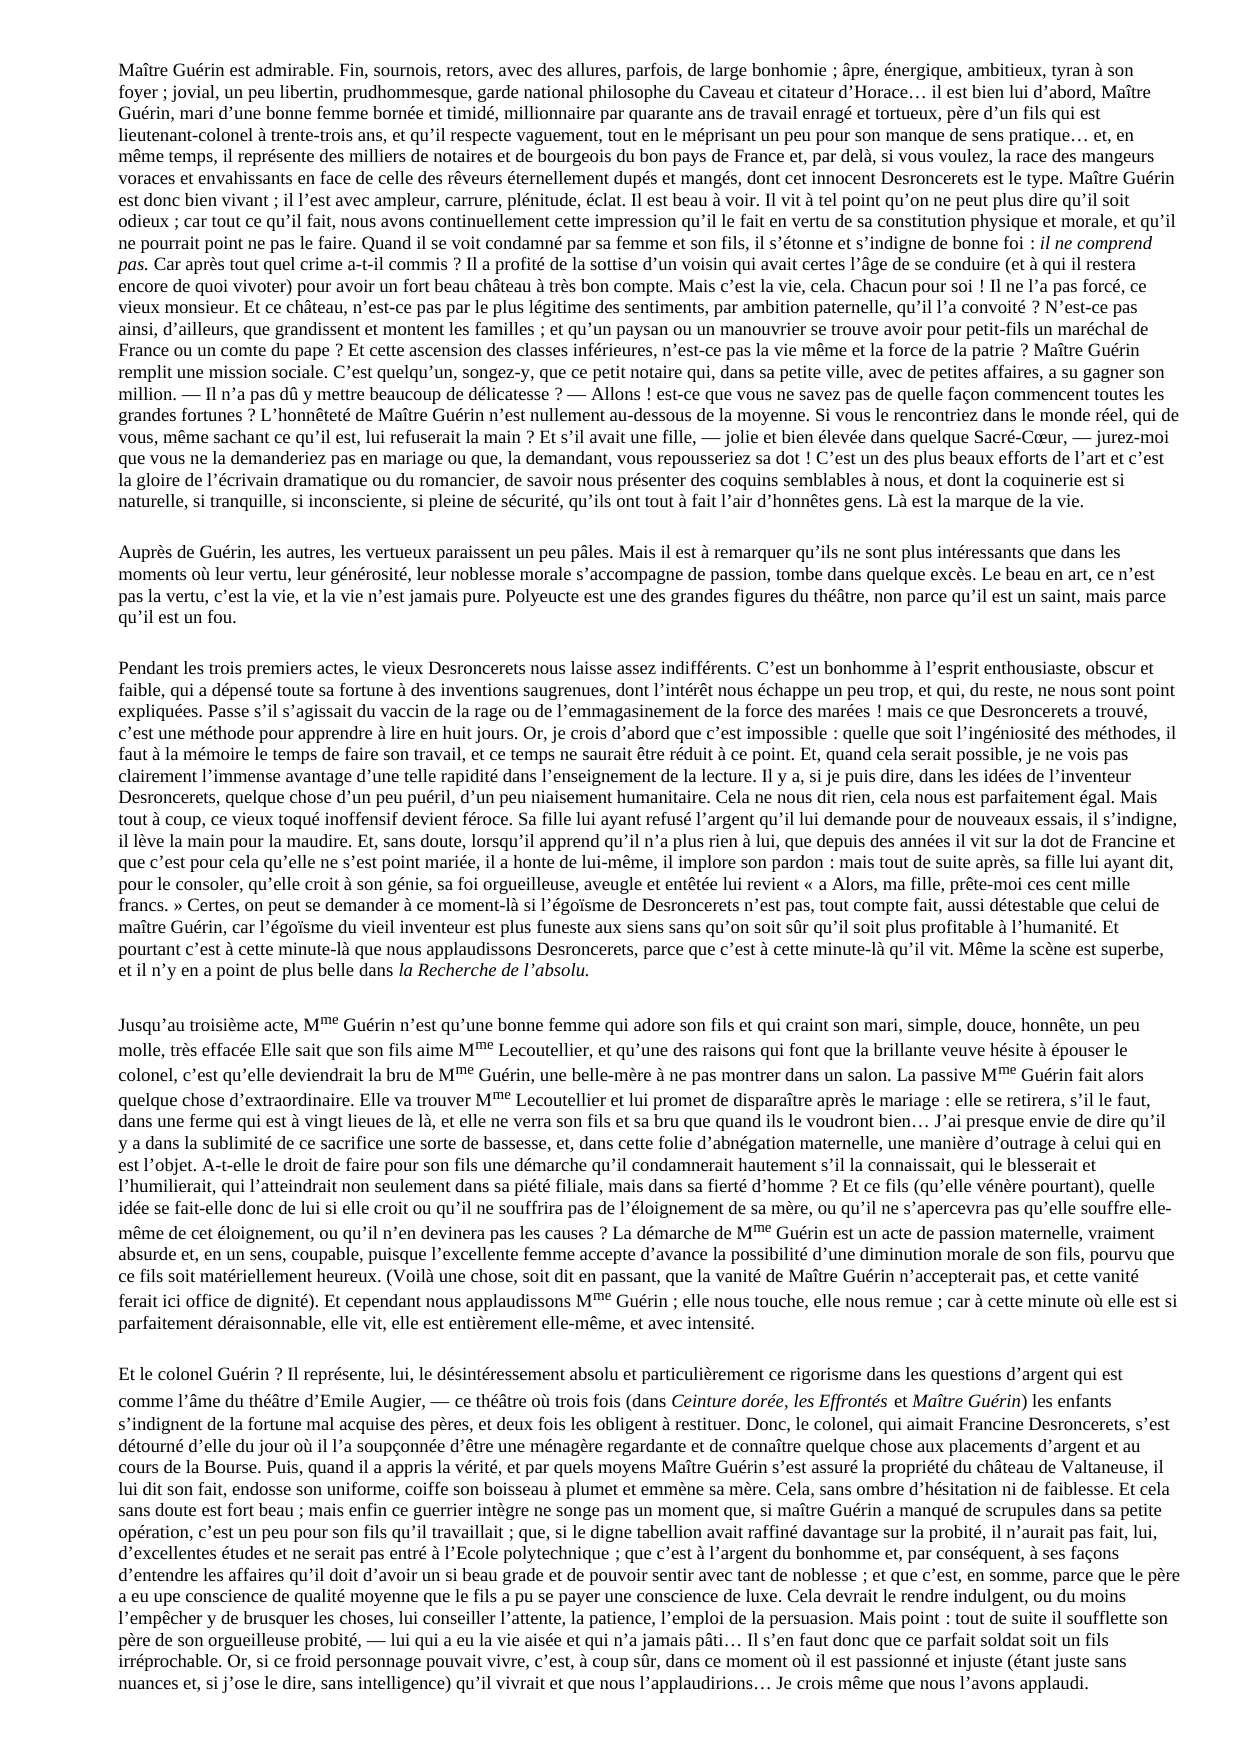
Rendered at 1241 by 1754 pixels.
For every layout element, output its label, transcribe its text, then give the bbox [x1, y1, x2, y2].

text Et le colonel Guérin ? Il représente, lui, le désintéressement absolu et particulièrement ce rigorisme dans les questions d’argent qui est comme l’âme du théâtre d’Emile Augier, — ce théâtre où trois fois (dans Ceinture dorée, les Effrontés et Maître Guérin) les enfants s’indignent de la fortune mal acquise des pères, et deux fois les obligent à restituer. Donc, le colonel, qui aimait Francine Desroncerets, s’est détourné d’elle du jour où il l’a soupçonnée d’être une ménagère regardante et de connaître quelque chose aux placements d’argent et au cours de la Bourse. Puis, quand il a appris la vérité, et par quels moyens Maître Guérin s’est assuré la propriété du château de Valtaneuse, il lui dit son fait, endosse son uniforme, coiffe son boisseau à plumet et emmène sa mère. Cela, sans ombre d’hésitation ni de faiblesse. Et cela sans doute est fort beau ; mais enfin ce guerrier intègre ne songe pas un moment que, si maître Guérin a manqué de scrupules dans sa petite opération, c’est un peu pour son fils qu’il travaillait ; que, si le digne tabellion avait raffiné davantage sur la probité, il n’aurait pas fait, lui, d’excellentes études et ne serait pas entré à l’Ecole polytechnique ; que c’est à l’argent du bonhomme et, par conséquent, à ses façons d’entendre les affaires qu’il doit d’avoir un si beau grade et de pouvoir sentir avec tant de noblesse ; et que c’est, en somme, parce que le père a eu upe conscience de qualité moyenne que le fils a pu se payer une conscience de luxe. Cela devrait le rendre indulgent, ou du moins l’empêcher y de brusquer les choses, lui conseiller l’attente, la patience, l’emploi de la persuasion. Mais point : tout de suite il soufflette son père de son orgueilleuse probité, — lui qui a eu la vie aisée et qui n’a jamais pâti… Il s’en faut donc que ce parfait soldat soit un fils irréprochable. Or, si ce froid personnage pouvait vivre, c’est, à coup sûr, dans ce moment où il est passionné et injuste (étant juste sans nuances et, si j’ose le dire, sans intelligence) qu’il vivrait et que nous l’applaudirions… Je crois même que nous l’avons applaudi. [118, 1363, 1181, 1693]
text Jusqu’au troisième acte, Mme Guérin n’est qu’une bonne femme qui adore son fils et qui craint son mari, simple, douce, honnête, un peu molle, très effacée Elle sait que son fils aime Mme Lecoutellier, et qu’une des raisons qui font que la brillante veuve hésite à épouser le colonel, c’est qu’elle deviendrait la bru de Mme Guérin, une belle-mère à ne pas montrer dans un salon. La passive Mme Guérin fait alors quelque chose d’extraordinaire. Elle va trouver Mme Lecoutellier et lui promet de disparaître après le mariage : elle se retirera, s’il le faut, dans une ferme qui est à vingt lieues de là, et elle ne verra son fils et sa bru que quand ils le voudront bien… J’ai presque envie de dire qu’il y a dans la sublimité de ce sacrifice une sorte de bassesse, et, dans cette folie d’abnégation maternelle, une manière d’outrage à celui qui en est l’objet. A-t-elle le droit de faire pour son fils une démarche qu’il condamnerait hautement s’il la connaissait, qui le blesserait et l’humilierait, qui l’atteindrait non seulement dans sa piété filiale, mais dans sa fierté d’homme ? Et ce fils (qu’elle vénère pourtant), quelle idée se fait-elle donc de lui si elle croit ou qu’il ne souffrira pas de l’éloignement de sa mère, ou qu’il ne s’apercevra pas qu’elle souffre elle-même de cet éloignement, ou qu’il n’en devinera pas les causes ? La démarche de Mme Guérin est un acte de passion maternelle, vraiment absurde et, en un sens, coupable, puisque l’excellente femme accepte d’avance la possibilité d’une diminution morale de son fils, pourvu que ce fils soit matériellement heureux. (Voilà une chose, soit dit en passant, que la vanité de Maître Guérin n’accepterait pas, et cette vanité ferait ici office de dignité). Et cependant nous applaudissons Mme Guérin ; elle nous touche, elle nous remue ; car à cette minute où elle est si parfaitement déraisonnable, elle vit, elle est entièrement elle-même, et avec intensité. [118, 1010, 1181, 1333]
text Pendant les trois premiers actes, le vieux Desroncerets nous laisse assez indifférents. C’est un bonhomme à l’esprit enthousiaste, obscur et faible, qui a dépensé toute sa fortune à des inventions saugrenues, dont l’intérêt nous échappe un peu trop, et qui, du reste, ne nous sont point expliquées. Passe s’il s’agissait du vaccin de la rage ou de l’emmagasinement de la force des marées ! mais ce que Desroncerets a trouvé, c’est une méthode pour apprendre à lire en huit jours. Or, je crois d’abord que c’est impossible : quelle que soit l’ingéniosité des méthodes, il faut à la mémoire le temps de faire son travail, et ce temps ne saurait être réduit à ce point. Et, quand cela serait possible, je ne vois pas clairement l’immense avantage d’une telle rapidité dans l’enseignement de la lecture. Il y a, si je puis dire, dans les idées de l’inventeur Desroncerets, quelque chose d’un peu puéril, d’un peu niaisement humanitaire. Cela ne nous dit rien, cela nous est parfaitement égal. Mais tout à coup, ce vieux toqué inoffensif devient féroce. Sa fille lui ayant refusé l’argent qu’il lui demande pour de nouveaux essais, il s’indigne, il lève la main pour la maudire. Et, sans doute, lorsqu’il apprend qu’il n’a plus rien à lui, que depuis des années il vit sur la dot de Francine et que c’est pour cela qu’elle ne s’est point mariée, il a honte de lui-même, il implore son pardon : mais tout de suite après, sa fille lui ayant dit, pour le consoler, qu’elle croit à son génie, sa foi orgueilleuse, aveugle et entêtée lui revient « a Alors, ma fille, prête-moi ces cent mille francs. » Certes, on peut se demander à ce moment-là si l’égoïsme de Desroncerets n’est pas, tout compte fait, aussi détestable que celui de maître Guérin, car l’égoïsme du vieil inventeur est plus funeste aux siens sans qu’on soit sûr qu’il soit plus profitable à l’humanité. Et pourtant c’est à cette minute-là que nous applaudissons Desroncerets, parce que c’est à cette minute-là qu’il vit. Même la scène est superbe, et il n’y en a point de plus belle dans la Recherche de l’absolu. [118, 657, 1181, 981]
text Auprès de Guérin, les autres, les vertueux paraissent un peu pâles. Mais il est à remarquer qu’ils ne sont plus intéressants que dans les moments où leur vertu, leur générosité, leur noblesse morale s’accompagne de passion, tombe dans quelque excès. Le beau en art, ce n’est pas la vertu, c’est la vie, et la vie n’est jamais pure. Polyeucte est une des grandes figures du théâtre, non parce qu’il est un saint, mais parce qu’il est un fou. [118, 541, 1181, 628]
text Maître Guérin est admirable. Fin, sournois, retors, avec des allures, parfois, de large bonhomie ; âpre, énergique, ambitieux, tyran à son foyer ; jovial, un peu libertin, prudhommesque, garde national philosophe du Caveau et citateur d’Horace… il est bien lui d’abord, Maître Guérin, mari d’une bonne femme bornée et timidé, millionnaire par quarante ans de travail enragé et tortueux, père d’un fils qui est lieutenant-colonel à trente-trois ans, et qu’il respecte vaguement, tout en le méprisant un peu pour son manque de sens pratique… et, en même temps, il représente des milliers de notaires et de bourgeois du bon pays de France et, par delà, si vous voulez, la race des mangeurs voraces et envahissants en face de celle des rêveurs éternellement dupés et mangés, dont cet innocent Desroncerets est le type. Maître Guérin est donc bien vivant ; il l’est avec ampleur, carrure, plénitude, éclat. Il est beau à voir. Il vit à tel point qu’on ne peut plus dire qu’il soit odieux ; car tout ce qu’il fait, nous avons continuellement cette impression qu’il le fait en vertu de sa constitution physique et morale, et qu’il ne pourrait point ne pas le faire. Quand il se voit condamné par sa femme et son fils, il s’étonne et s’indigne de bonne foi : il ne comprend pas. Car après tout quel crime a-t-il commis ? Il a profité de la sottise d’un voisin qui avait certes l’âge de se conduire (et à qui il restera encore de quoi vivoter) pour avoir un fort beau château à très bon compte. Mais c’est la vie, cela. Chacun pour soi ! Il ne l’a pas forcé, ce vieux monsieur. Et ce château, n’est-ce pas par le plus légitime des sentiments, par ambition paternelle, qu’il l’a convoité ? N’est-ce pas ainsi, d’ailleurs, que grandissent et montent les familles ; et qu’un paysan ou un manouvrier se trouve avoir pour petit-fils un maréchal de France ou un comte du pape ? Et cette ascension des classes inférieures, n’est-ce pas la vie même et la force de la patrie ? Maître Guérin remplit une mission sociale. C’est quelqu’un, songez-y, que ce petit notaire qui, dans sa petite ville, avec de petites affaires, a su gagner son million. — Il n’a pas dû y mettre beaucoup de délicatesse ? — Allons ! est-ce que vous ne savez pas de quelle façon commencent toutes les grandes fortunes ? L’honnêteté de Maître Guérin n’est nullement au-dessous de la moyenne. Si vous le rencontriez dans le monde réel, qui de vous, même sachant ce qu’il est, lui refuserait la main ? Et s’il avait une fille, — jolie et bien élevée dans quelque Sacré-Cœur, — jurez-moi que vous ne la demanderiez pas en mariage ou que, la demandant, vous repousseriez sa dot ! C’est un des plus beaux efforts de l’art et c’est la gloire de l’écrivain dramatique ou du romancier, de savoir nous présenter des coquins semblables à nous, et dont la coquinerie est si naturelle, si tranquille, si inconsciente, si pleine de sécurité, qu’ils ont tout à fait l’air d’honnêtes gens. Là est la marque de la vie. [118, 59, 1181, 512]
